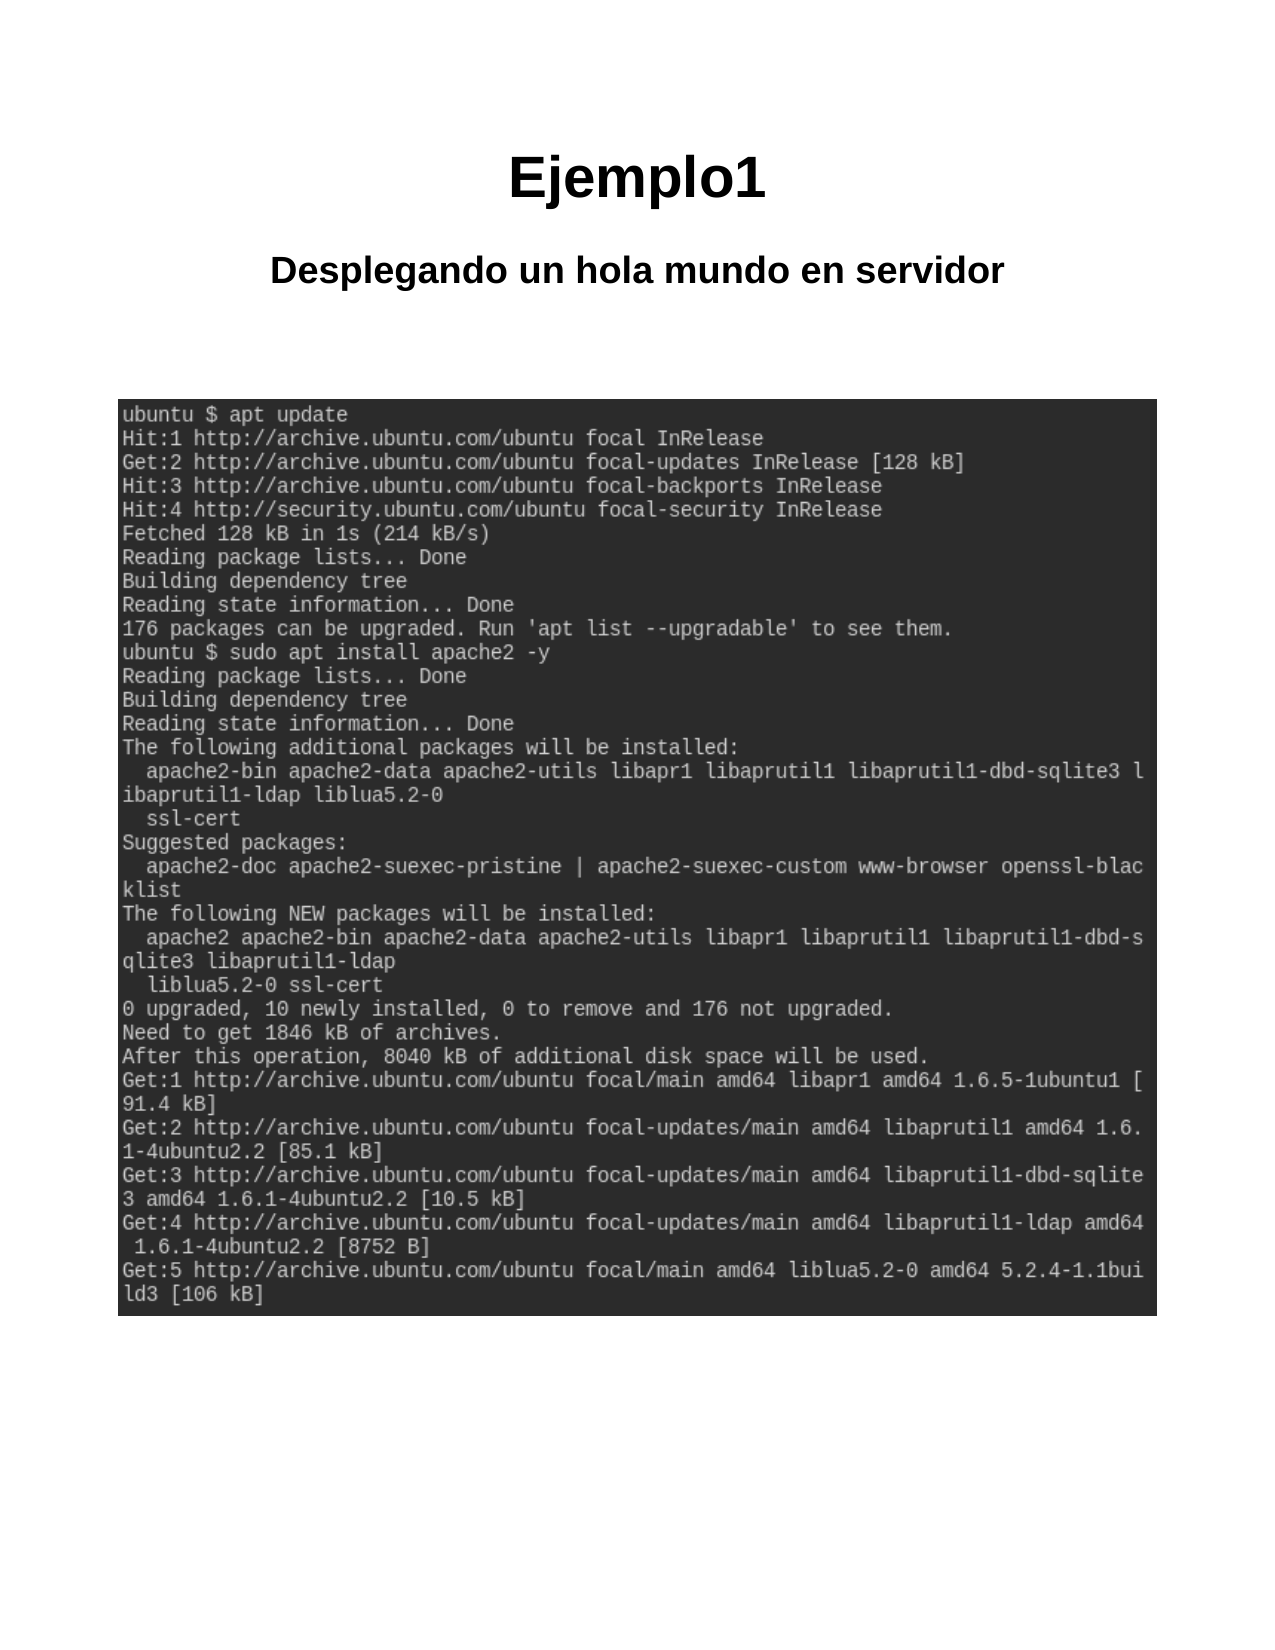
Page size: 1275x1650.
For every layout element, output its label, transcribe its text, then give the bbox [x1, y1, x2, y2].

subtitle Desplegando un hola mundo en servidor [118, 248, 1157, 291]
title Ejemplo1 [118, 143, 1157, 210]
picture [118, 399, 1157, 1316]
